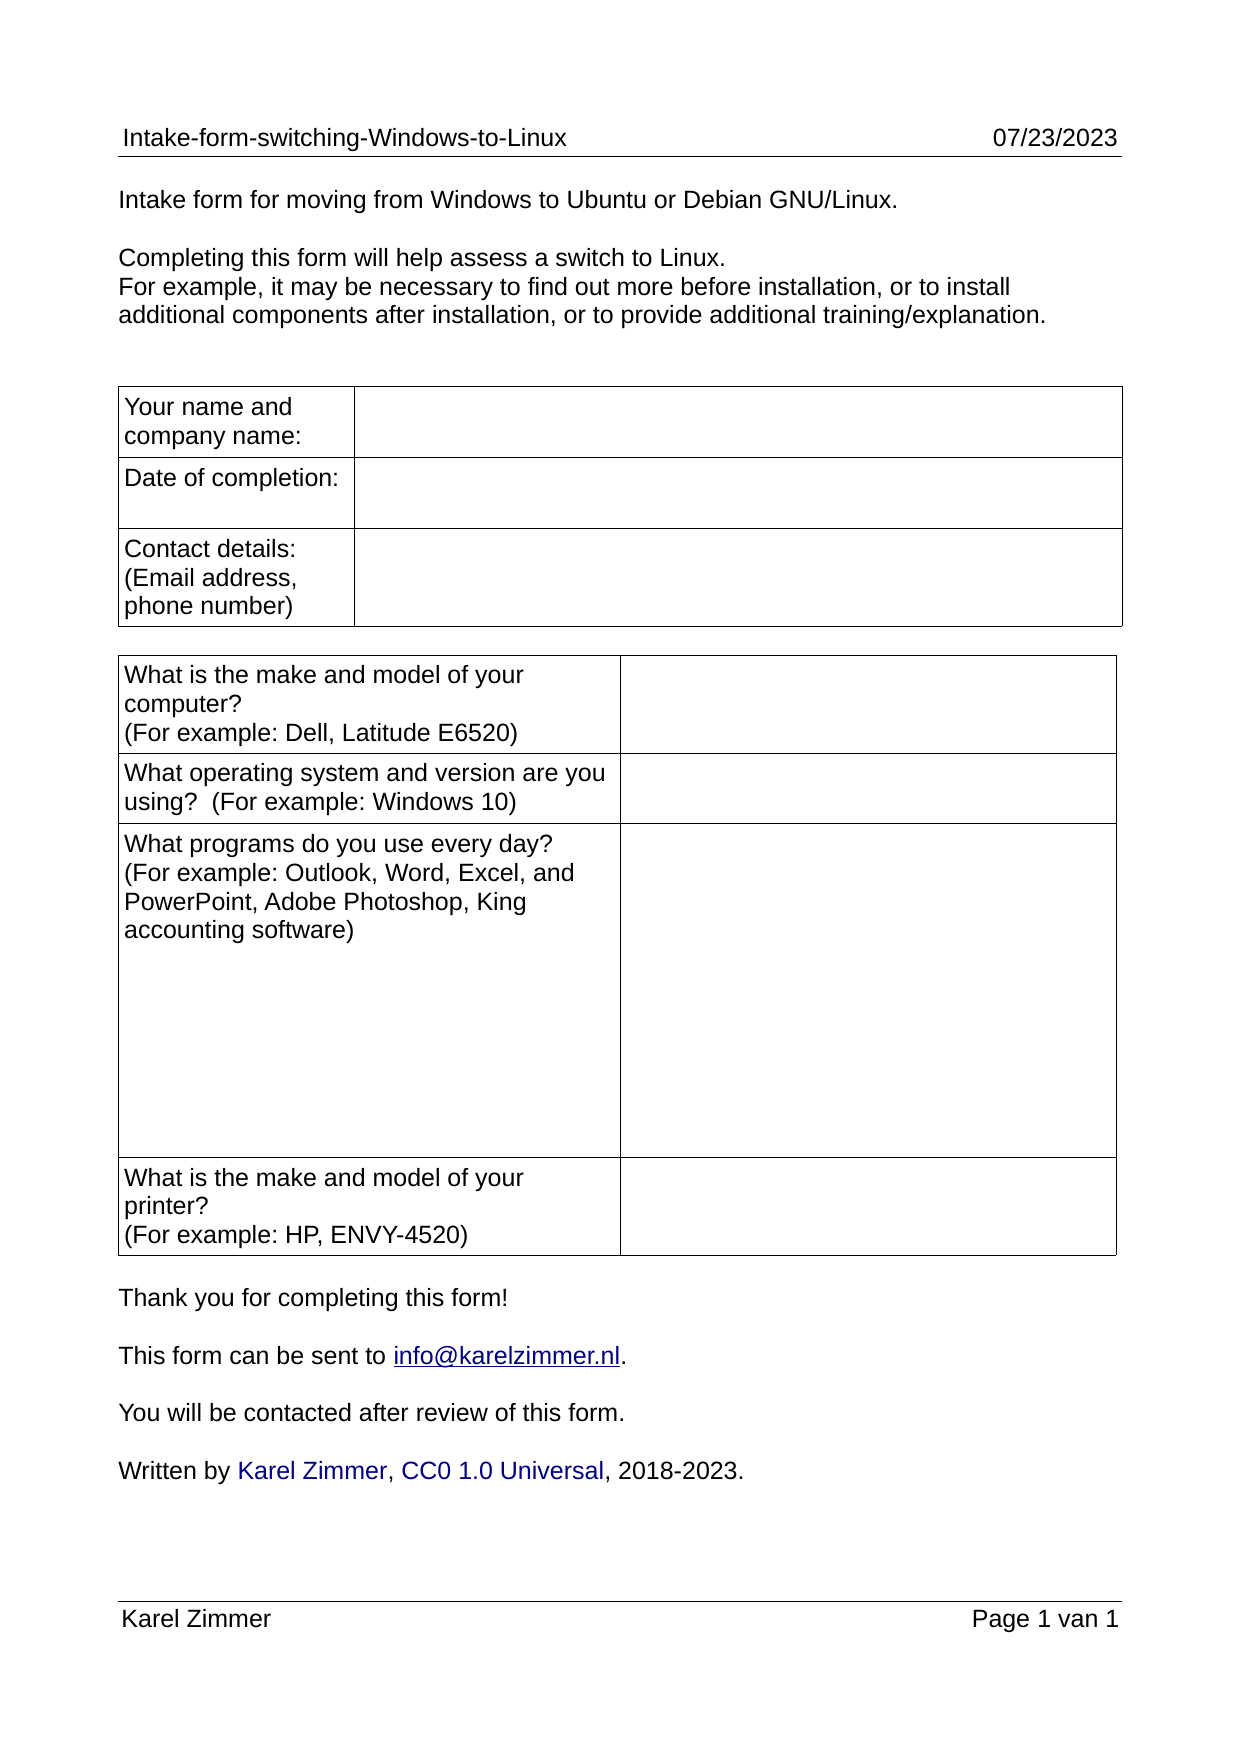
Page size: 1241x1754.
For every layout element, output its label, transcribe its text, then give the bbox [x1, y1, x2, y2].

text Thank you for completing this form! [118, 1283, 1122, 1312]
table_cell [355, 458, 1122, 528]
text You will be contacted after review of this form. [118, 1398, 1122, 1427]
text This form can be sent to info@karelzimmer.nl. [118, 1341, 1122, 1369]
table_cell [621, 754, 1116, 823]
table_cell [621, 824, 1116, 1157]
table_cell Date of completion: [119, 458, 354, 528]
table_header [621, 656, 1116, 752]
table_cell What programs do you use every day? (For example: Outlook, Word, Excel, and PowerPoint, Adobe Photoshop, King accounting software) [119, 824, 620, 1157]
table_header [355, 387, 1122, 457]
text Written by Karel Zimmer, CC0 1.0 Universal, 2018-2023. [118, 1456, 1122, 1484]
table_cell What is the make and model of your printer? (For example: HP, ENVY-4520) [119, 1158, 620, 1254]
text For example, it may be necessary to find out more before installation, or to install additional components after installation, or to provide additional training/explanation. [118, 271, 1122, 329]
text Completing this form will help assess a switch to Linux. [118, 243, 1122, 271]
table_cell [621, 1158, 1116, 1254]
table_cell Contact details: (Email address, phone number) [119, 529, 354, 626]
table_header Your name and company name: [119, 387, 354, 457]
table_header What is the make and model of your computer? (For example: Dell, Latitude E6520) [119, 656, 620, 752]
text Intake form for moving from Windows to Ubuntu or Debian GNU/Linux. [118, 185, 1122, 214]
table_cell What operating system and version are you using? (For example: Windows 10) [119, 754, 620, 823]
table_cell [355, 529, 1122, 626]
